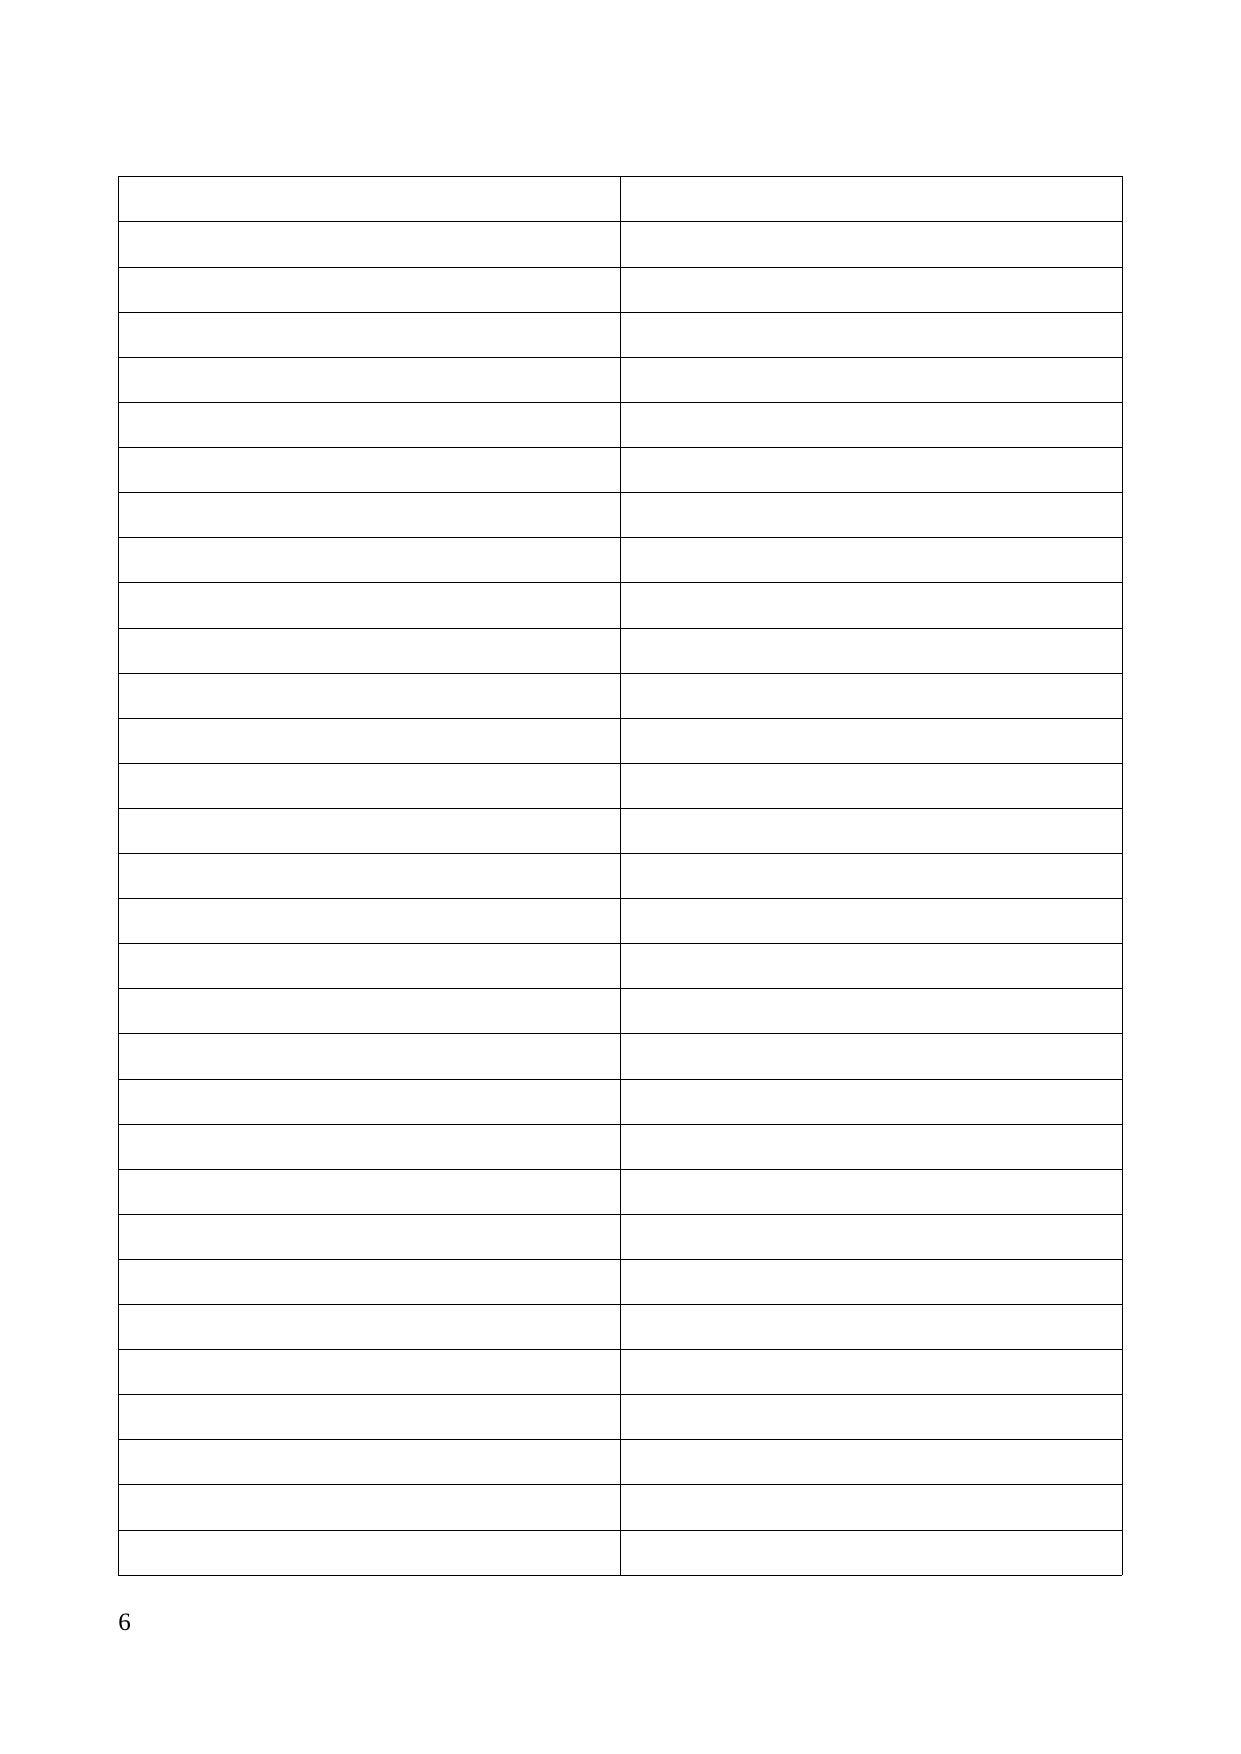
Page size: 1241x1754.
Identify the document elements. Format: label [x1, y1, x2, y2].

table_cell [119, 493, 620, 537]
table_cell [621, 403, 1122, 447]
table_cell [621, 1125, 1122, 1169]
table_cell [621, 674, 1122, 718]
table_cell [119, 1485, 620, 1529]
table_cell [119, 944, 620, 988]
table_cell [119, 1034, 620, 1078]
table_cell [119, 583, 620, 627]
table_cell [621, 538, 1122, 582]
table_cell [621, 268, 1122, 312]
table_cell [119, 313, 620, 357]
table_cell [621, 1531, 1122, 1574]
table_cell [621, 1350, 1122, 1394]
table_cell [621, 222, 1122, 267]
table_cell [119, 403, 620, 447]
table_cell [621, 1034, 1122, 1078]
table_cell [119, 1260, 620, 1304]
table_cell [119, 177, 620, 221]
table_cell [621, 493, 1122, 537]
table_cell [119, 448, 620, 492]
table_cell [621, 1395, 1122, 1439]
table_cell [119, 854, 620, 898]
table_cell [119, 1170, 620, 1214]
table_cell [621, 1440, 1122, 1484]
table_cell [119, 222, 620, 267]
table_cell [621, 899, 1122, 943]
table_cell [119, 1350, 620, 1394]
table_cell [119, 809, 620, 853]
table_cell [119, 764, 620, 808]
table_cell [621, 358, 1122, 402]
table_cell [621, 1260, 1122, 1304]
table_cell [119, 1395, 620, 1439]
table_cell [119, 719, 620, 763]
table_cell [119, 1215, 620, 1259]
table_cell [621, 719, 1122, 763]
table_cell [119, 358, 620, 402]
table_cell [621, 1305, 1122, 1349]
table_cell [621, 854, 1122, 898]
table_cell [621, 944, 1122, 988]
table_cell [119, 674, 620, 718]
table_cell [621, 1080, 1122, 1123]
table_cell [119, 1305, 620, 1349]
table_cell [119, 989, 620, 1033]
table_cell [621, 1170, 1122, 1214]
table_cell [621, 313, 1122, 357]
table_cell [119, 899, 620, 943]
table_cell [621, 764, 1122, 808]
table_cell [621, 989, 1122, 1033]
table_cell [621, 448, 1122, 492]
table_cell [621, 629, 1122, 672]
table_cell [621, 1215, 1122, 1259]
table_cell [119, 538, 620, 582]
table_cell [621, 809, 1122, 853]
table_cell [621, 1485, 1122, 1529]
table_cell [119, 1531, 620, 1574]
table_cell [119, 1440, 620, 1484]
table_cell [119, 1080, 620, 1123]
table_cell [621, 583, 1122, 627]
table_cell [119, 629, 620, 672]
table_cell [119, 1125, 620, 1169]
table_cell [621, 177, 1122, 221]
table_cell [119, 268, 620, 312]
